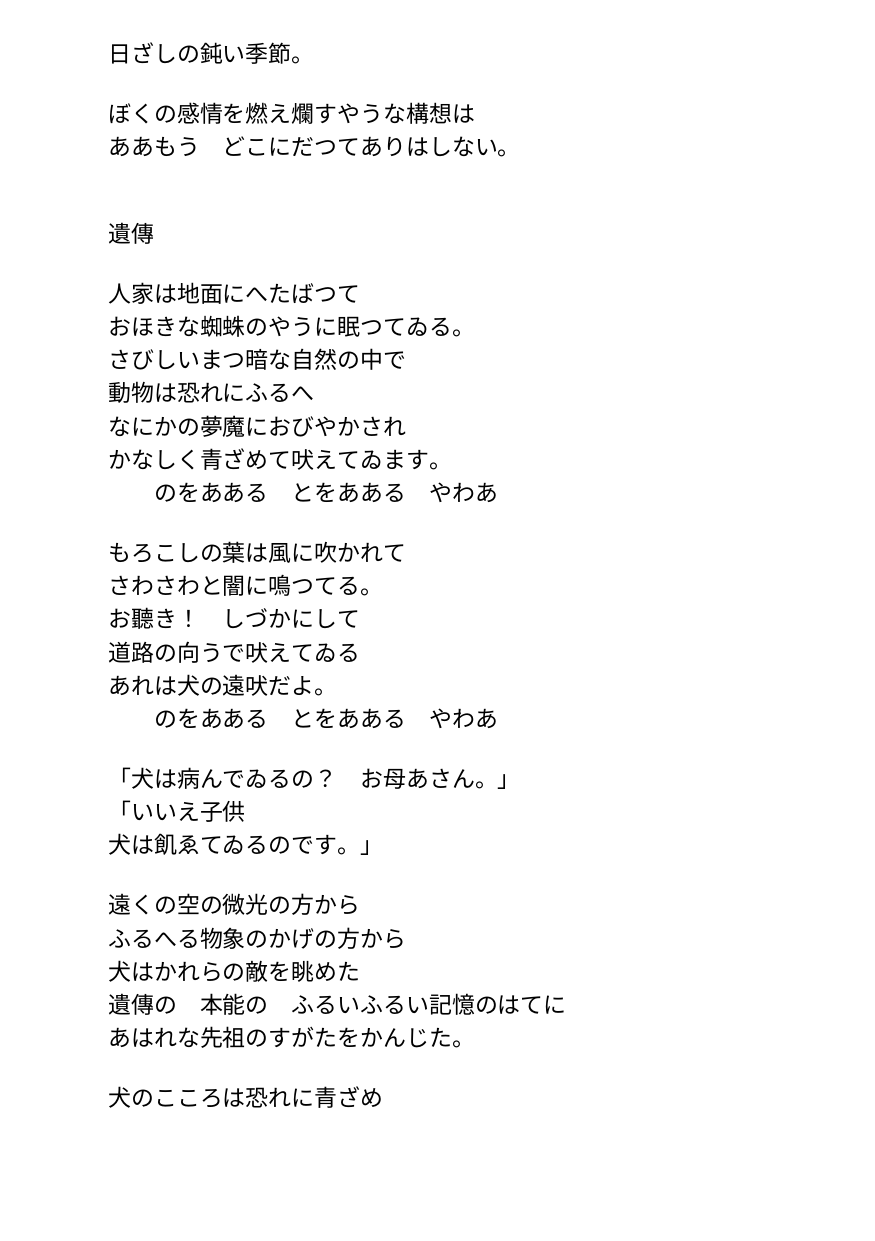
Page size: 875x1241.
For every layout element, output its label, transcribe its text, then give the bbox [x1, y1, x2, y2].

text ぼくの感情を燃え爛すやうな構想は [72, 96, 802, 129]
text さわさわと闇に鳴つてる。 [72, 568, 802, 601]
text のをあある とをあある やわあ [72, 701, 802, 734]
text 遺傳 [72, 216, 802, 249]
text 遺傳の 本能の ふるいふるい記憶のはてに [72, 987, 802, 1020]
text 犬はかれらの敵を眺めた [72, 954, 802, 987]
text のをあある とをあある やわあ [72, 475, 802, 508]
text ふるへる物象のかげの方から [72, 921, 802, 954]
text 犬は飢ゑてゐるのです。」 [72, 827, 802, 861]
text あれは犬の遠吠だよ。 [72, 668, 802, 701]
text 人家は地面にへたばつて [72, 276, 802, 309]
text なにかの夢魔におびやかされ [72, 408, 802, 442]
text 「犬は病んでゐるの？ お母あさん。」 [72, 761, 802, 794]
text 「いいえ子供 [72, 794, 802, 827]
text 道路の向うで吠えてゐる [72, 634, 802, 668]
text 日ざしの鈍い季節。 [72, 36, 802, 69]
text ああもう どこにだつてありはしない。 [72, 129, 802, 162]
text もろこしの葉は風に吹かれて [72, 535, 802, 568]
text 動物は恐れにふるへ [72, 375, 802, 408]
text かなしく青ざめて吠えてゐます。 [72, 442, 802, 475]
text さびしいまつ暗な自然の中で [72, 342, 802, 375]
text 犬のこころは恐れに青ざめ [72, 1080, 802, 1113]
text あはれな先祖のすがたをかんじた。 [72, 1020, 802, 1053]
text お聽き！ しづかにして [72, 601, 802, 634]
text おほきな蜘蛛のやうに眠つてゐる。 [72, 309, 802, 342]
text 遠くの空の微光の方から [72, 887, 802, 921]
